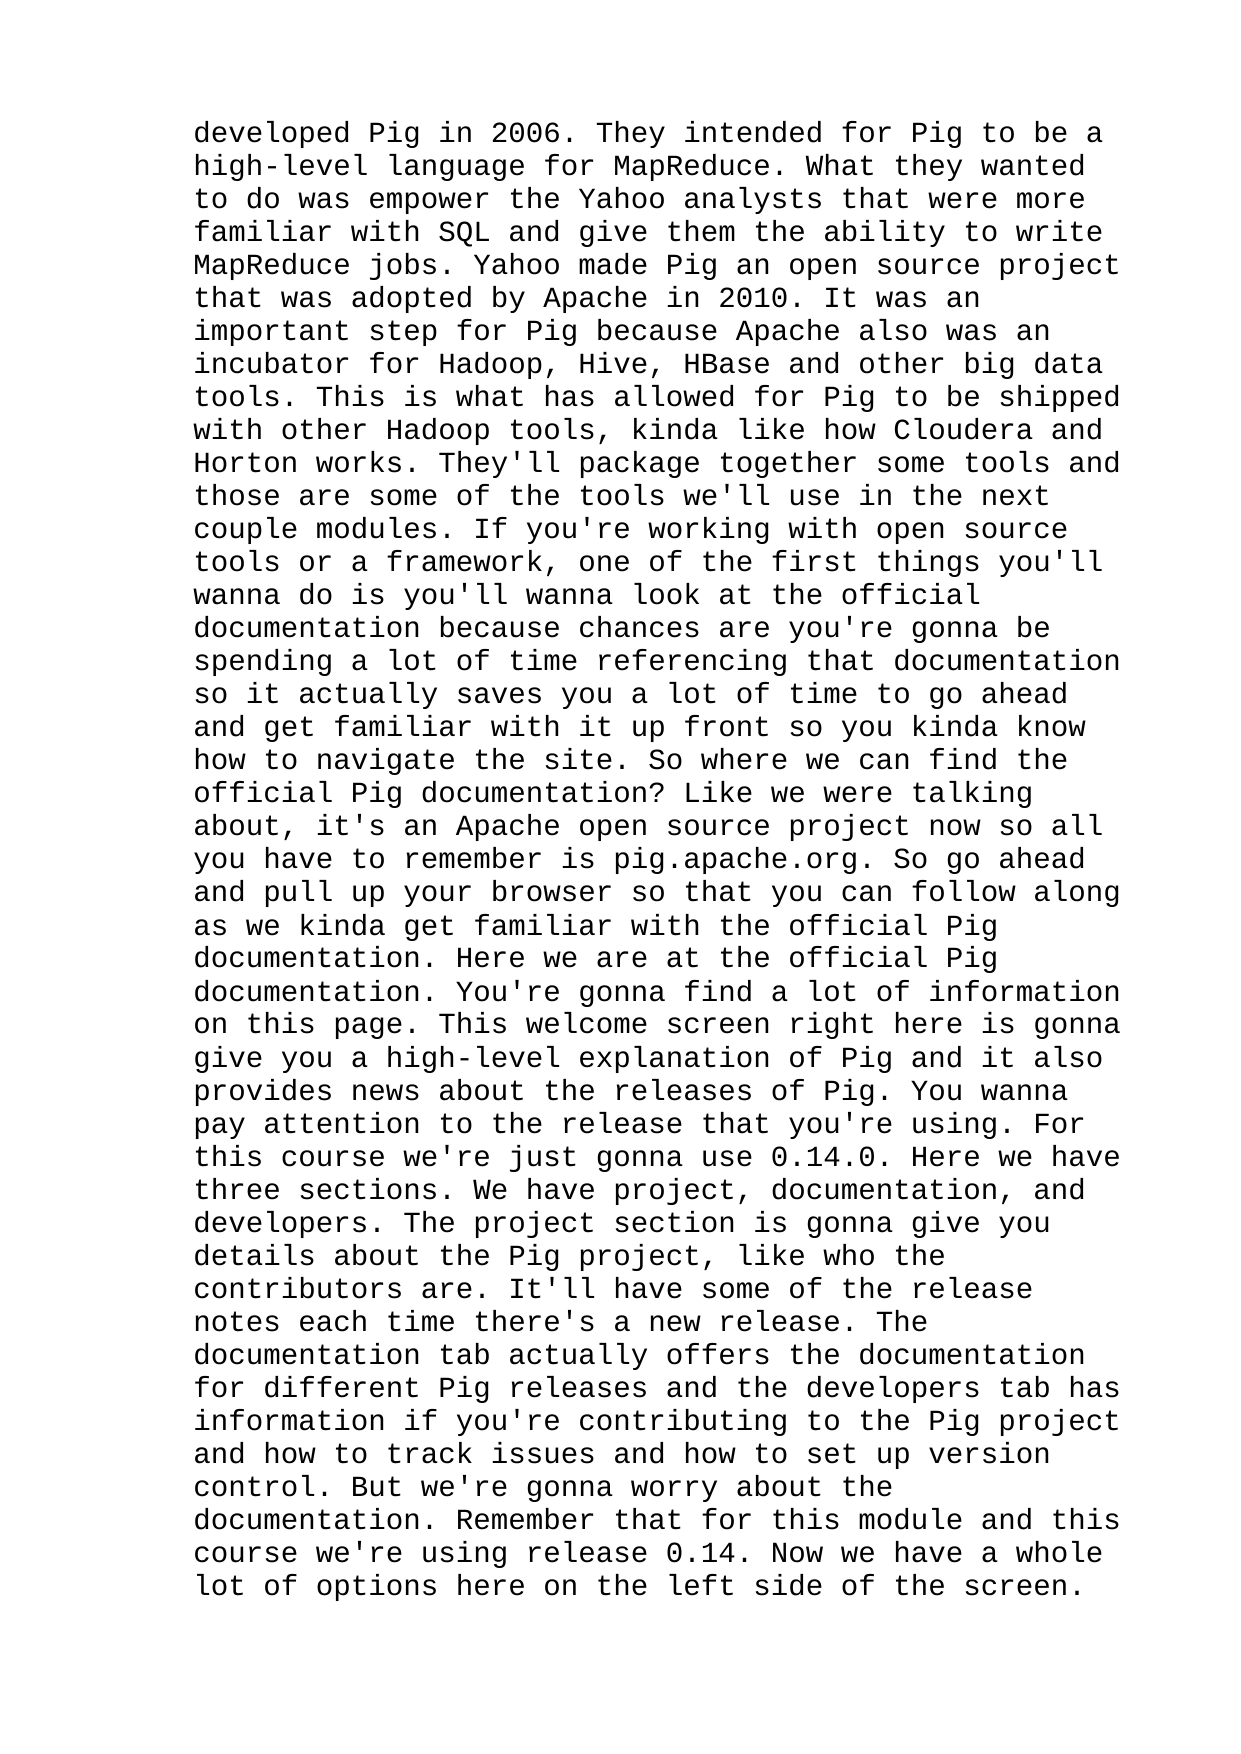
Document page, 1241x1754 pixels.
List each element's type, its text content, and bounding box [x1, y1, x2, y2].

list developed Pig in 2006. They intended for Pig to be a high-level language for MapReduce. What they wanted to do was empower the Yahoo analysts that were more familiar with SQL and give them the ability to write MapReduce jobs. Yahoo made Pig an open source project that was adopted by Apache in 2010. It was an important step for Pig because Apache also was an incubator for Hadoop, Hive, HBase and other big data tools. This is what has allowed for Pig to be shipped with other Hadoop tools, kinda like how Cloudera and Horton works. They'll package together some tools and those are some of the tools we'll use in the next couple modules. If you're working with open source tools or a framework, one of the first things you'll wanna do is you'll wanna look at the official documentation because chances are you're gonna be spending a lot of time referencing that documentation so it actually saves you a lot of time to go ahead and get familiar with it up front so you kinda know how to navigate the site. So where we can find the official Pig documentation? Like we were talking about, it's an Apache open source project now so all you have to remember is pig.apache.org. So go ahead and pull up your browser so that you can follow along as we kinda get familiar with the official Pig documentation. Here we are at the official Pig documentation. You're gonna find a lot of information on this page. This welcome screen right here is gonna give you a high-level explanation of Pig and it also provides news about the releases of Pig. You wanna pay attention to the release that you're using. For this course we're just gonna use 0.14.0. Here we have three sections. We have project, documentation, and developers. The project section is gonna give you details about the Pig project, like who the contributors are. It'll have some of the release notes each time there's a new release. The documentation tab actually offers the documentation for different Pig releases and the developers tab has information if you're contributing to the Pig project and how to track issues and how to set up version control. But we're gonna worry about the documentation. Remember that for this module and this course we're using release 0.14. Now we have a whole lot of options here on the left side of the screen. [156, 118, 1122, 1604]
